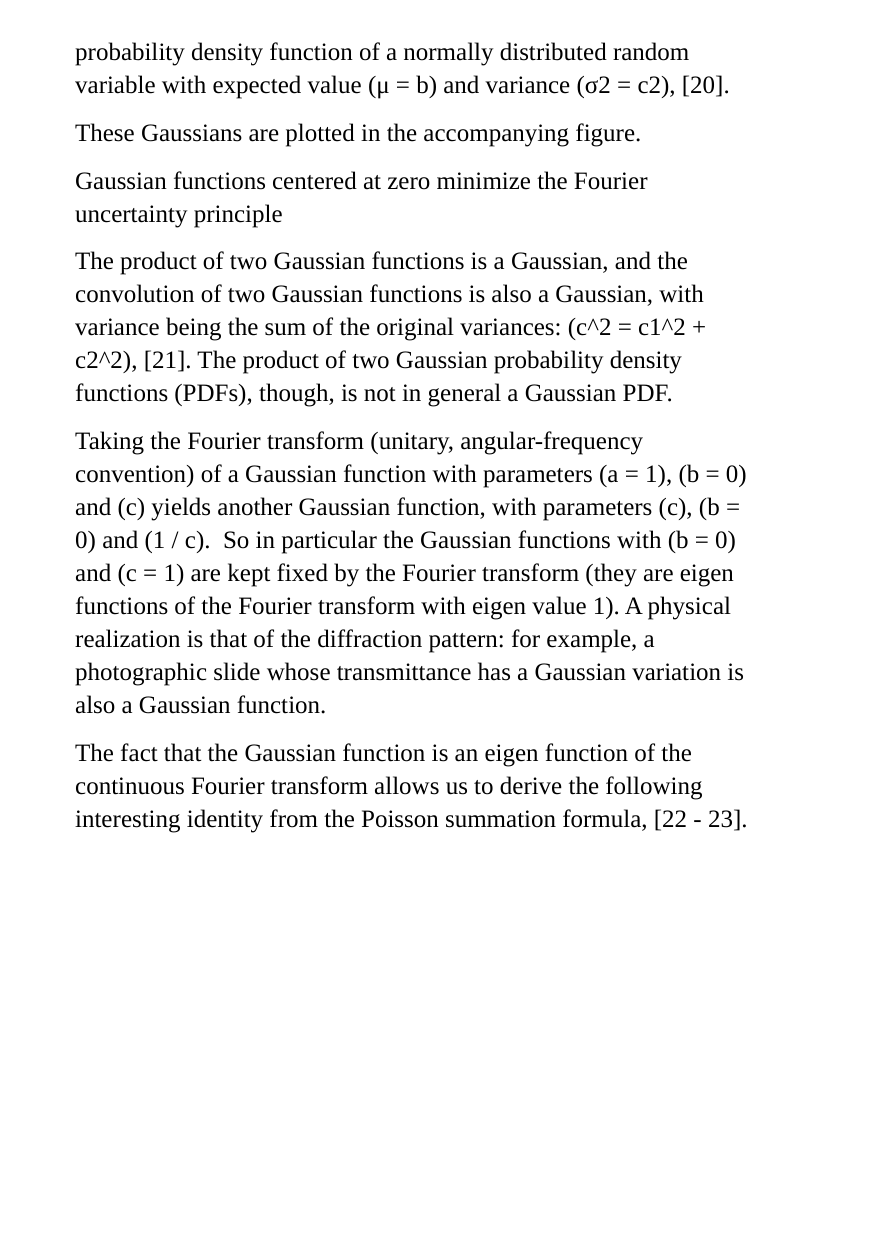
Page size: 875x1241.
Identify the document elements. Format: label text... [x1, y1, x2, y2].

text The product of two Gaussian functions is a Gaussian, and the convolution of two Gaussian functions is also a Gaussian, with variance being the sum of the original variances: (c^2 = c1^2 + c2^2), [21]. The product of two Gaussian probability density functions (PDFs), though, is not in general a Gaussian PDF. [75, 246, 762, 407]
text These Gaussians are plotted in the accompanying figure. [75, 118, 762, 147]
text The fact that the Gaussian function is an eigen function of the continuous Fourier transform allows us to derive the following interesting identity from the Poisson summation formula, [22 - 23]. [75, 738, 762, 833]
text probability density function of a normally distributed random variable with expected value (μ = b) and variance (σ2 = c2), [20]. [75, 37, 762, 99]
text Gaussian functions centered at zero minimize the Fourier uncertainty principle [75, 166, 762, 227]
text Taking the Fourier transform (unitary, angular-frequency convention) of a Gaussian function with parameters (a = 1), (b = 0) and (c) yields another Gaussian function, with parameters (c), (b = 0) and (1 / c). So in particular the Gaussian functions with (b = 0) and (c = 1) are kept fixed by the Fourier transform (they are eigen functions of the Fourier transform with eigen value 1). A physical realization is that of the diffraction pattern: for example, a photographic slide whose transmittance has a Gaussian variation is also a Gaussian function. [75, 426, 762, 719]
